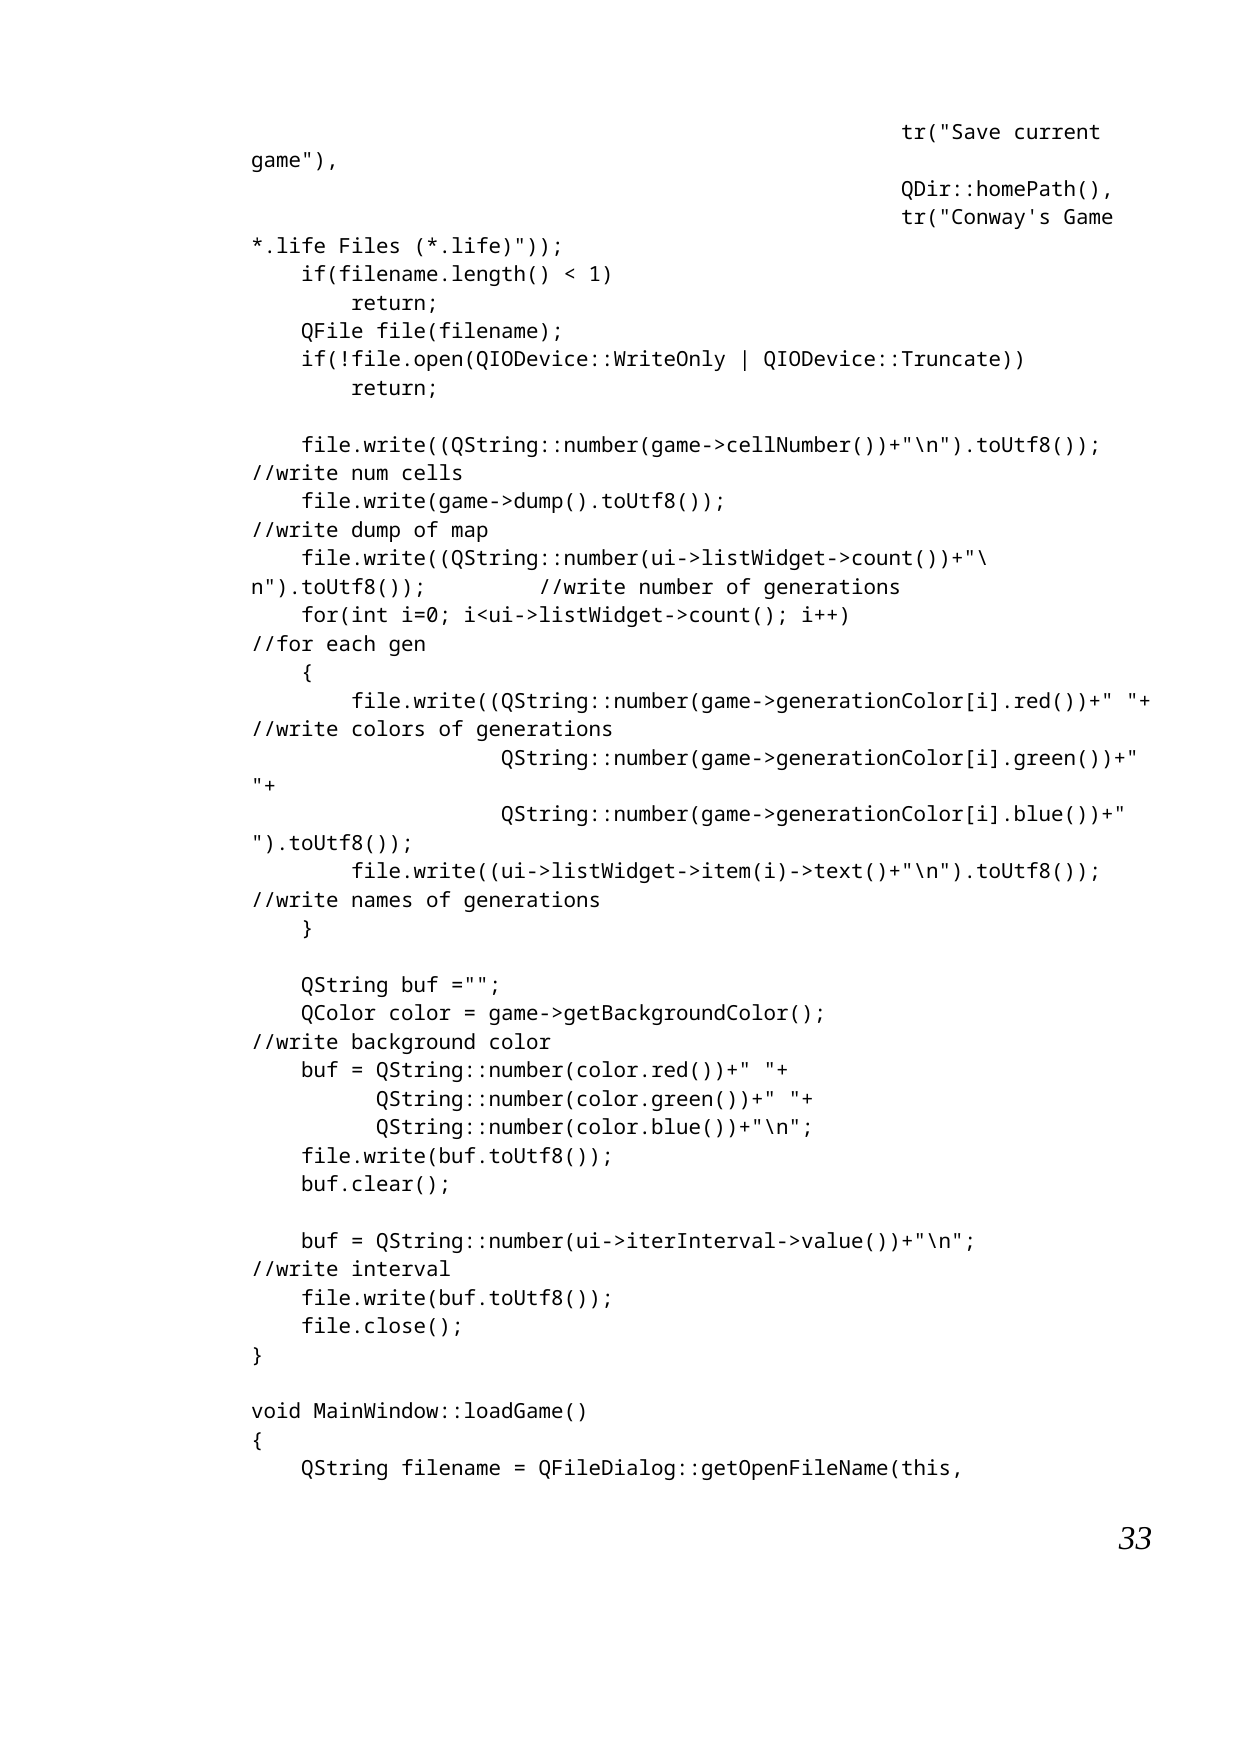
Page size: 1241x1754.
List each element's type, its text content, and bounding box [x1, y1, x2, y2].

text QString::number(color.blue())+"\n"; [251, 1112, 1152, 1141]
text QColor color = game->getBackgroundColor(); //write background color [251, 998, 1152, 1055]
text QFile file(filename); [251, 316, 1152, 344]
text QString buf =""; [251, 970, 1152, 998]
text tr("Save current game"), [251, 117, 1152, 174]
text QString filename = QFileDialog::getOpenFileName(this, [251, 1453, 1152, 1482]
text file.close(); [251, 1311, 1152, 1340]
text file.write(buf.toUtf8()); [251, 1141, 1152, 1169]
text { [251, 1425, 1152, 1453]
text tr("Conway's Game *.life Files (*.life)")); [251, 202, 1152, 259]
text buf.clear(); [251, 1169, 1152, 1198]
text QDir::homePath(), [251, 174, 1152, 202]
text if(filename.length() < 1) [251, 259, 1152, 288]
text for(int i=0; i<ui->listWidget->count(); i++) //for each gen [251, 600, 1152, 657]
text } [251, 1340, 1152, 1368]
text if(!file.open(QIODevice::WriteOnly | QIODevice::Truncate)) [251, 344, 1152, 373]
text void MainWindow::loadGame() [251, 1397, 1152, 1425]
text } [251, 913, 1152, 942]
text { [251, 657, 1152, 686]
text QString::number(game->generationColor[i].blue())+" ").toUtf8()); [251, 799, 1152, 856]
text buf = QString::number(ui->iterInterval->value())+"\n"; //write interval [251, 1226, 1152, 1283]
text file.write((QString::number(ui->listWidget->count())+"\n").toUtf8()); //write number of generations [251, 543, 1152, 600]
text file.write((ui->listWidget->item(i)->text()+"\n").toUtf8()); //write names of generations [251, 856, 1152, 913]
text file.write((QString::number(game->cellNumber())+"\n").toUtf8()); //write num cells [251, 430, 1152, 487]
text file.write((QString::number(game->generationColor[i].red())+" "+ //write colors of generations [251, 686, 1152, 743]
text file.write(buf.toUtf8()); [251, 1283, 1152, 1311]
text return; [251, 288, 1152, 316]
text QString::number(game->generationColor[i].green())+" "+ [251, 743, 1152, 799]
text QString::number(color.green())+" "+ [251, 1084, 1152, 1112]
text file.write(game->dump().toUtf8()); //write dump of map [251, 487, 1152, 543]
text buf = QString::number(color.red())+" "+ [251, 1055, 1152, 1084]
text return; [251, 373, 1152, 401]
